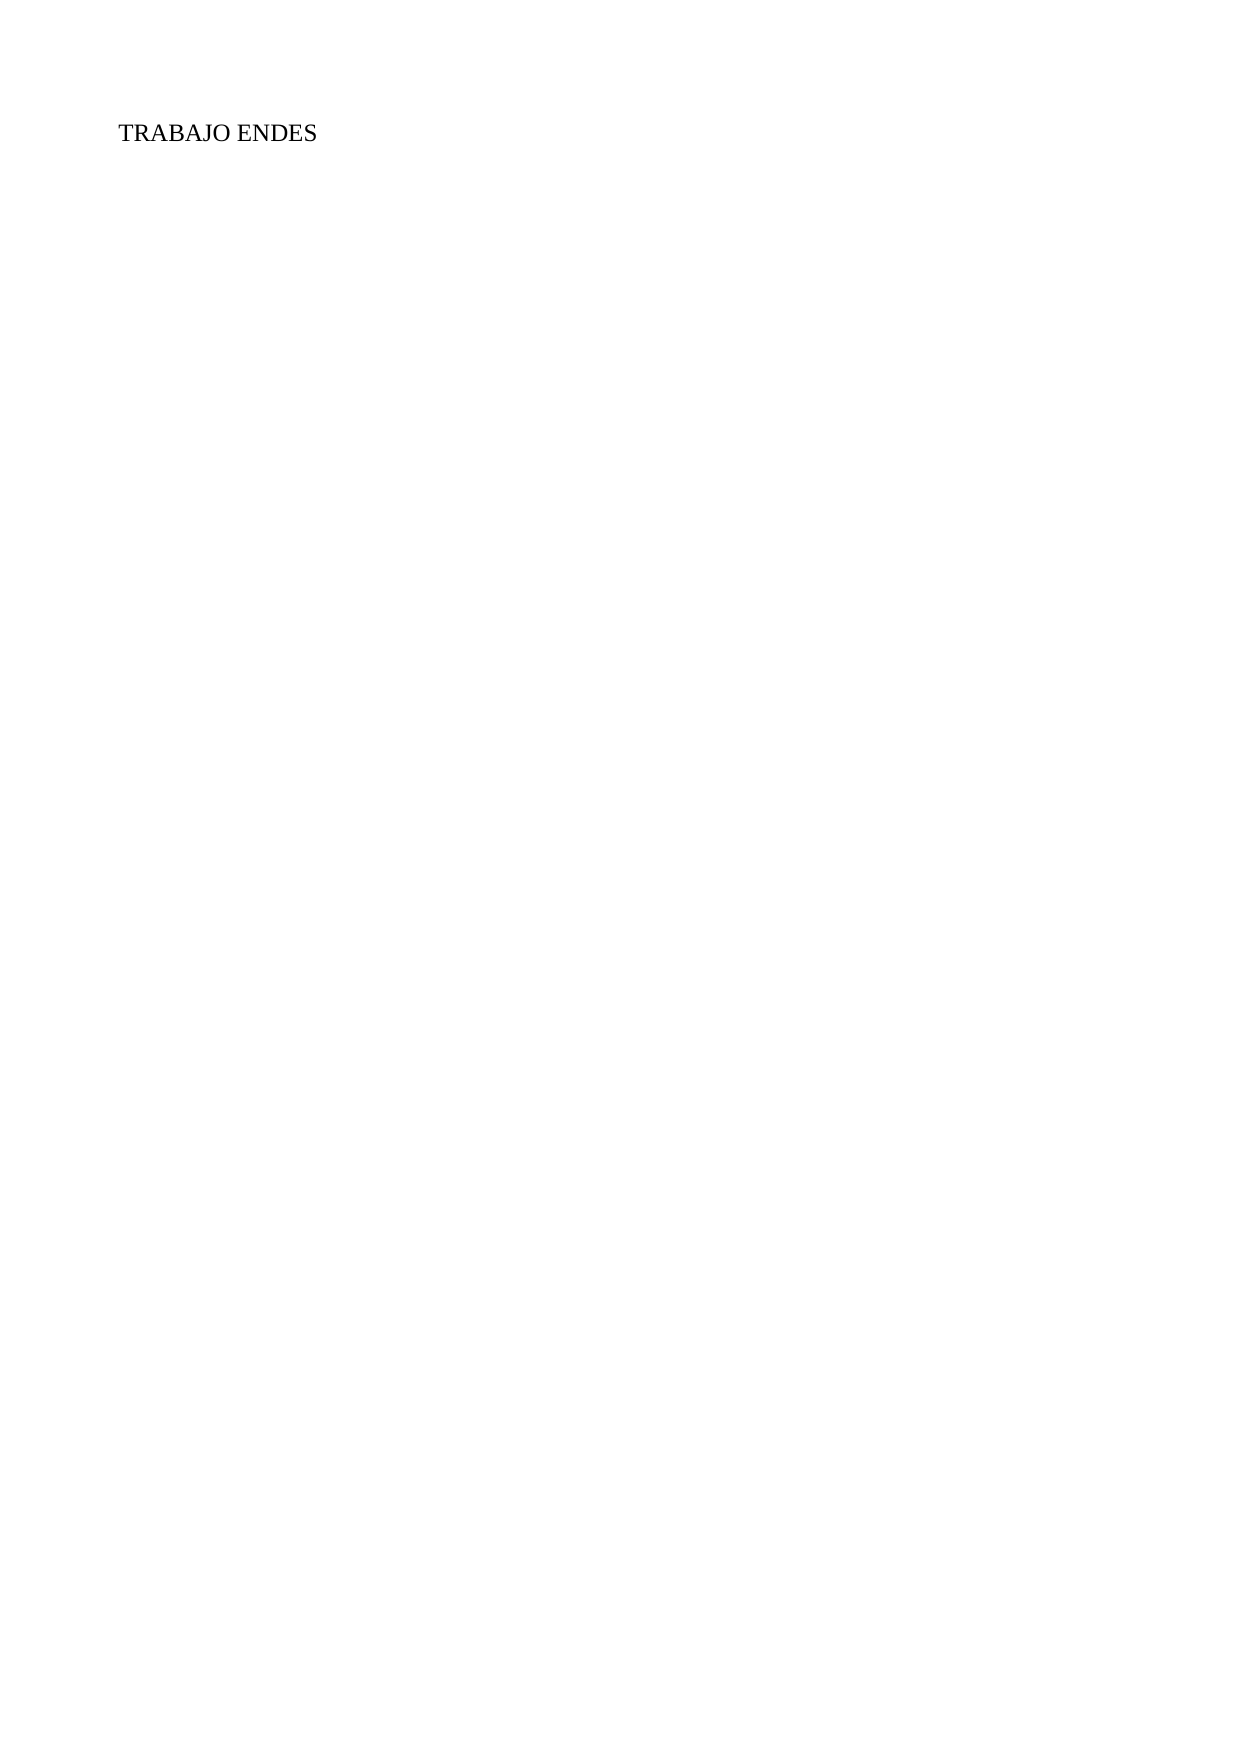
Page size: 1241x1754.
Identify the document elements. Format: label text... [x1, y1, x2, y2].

text TRABAJO ENDES [118, 118, 1122, 147]
